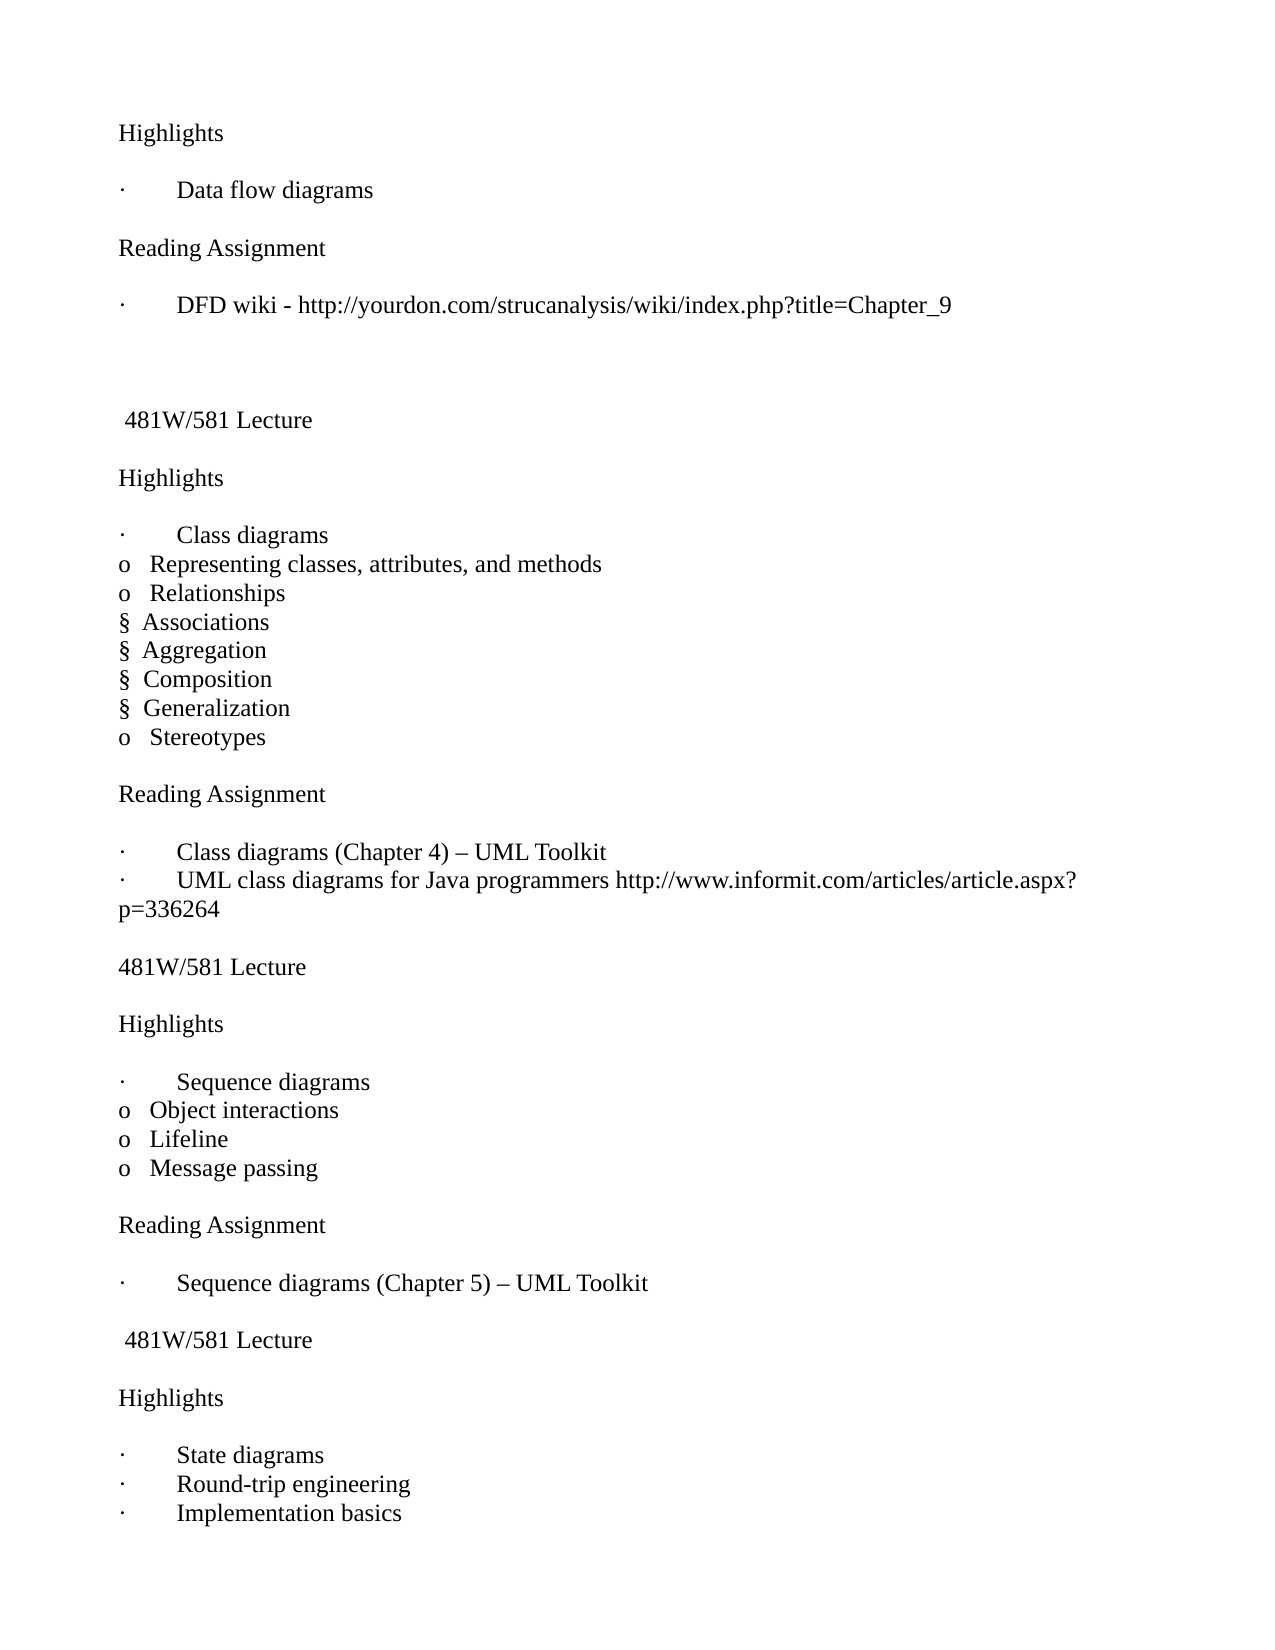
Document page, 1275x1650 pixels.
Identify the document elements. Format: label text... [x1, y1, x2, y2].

text · DFD wiki - http://yourdon.com/strucanalysis/wiki/index.php?title=Chapter_9 [118, 291, 1157, 319]
text § Generalization [118, 693, 1157, 722]
text · State diagrams [118, 1441, 1157, 1469]
text · Sequence diagrams [118, 1067, 1157, 1096]
text o Stereotypes [118, 722, 1157, 751]
text o Relationships [118, 578, 1157, 607]
text · Round-trip engineering [118, 1469, 1157, 1498]
text § Associations [118, 607, 1157, 636]
text o Object interactions [118, 1096, 1157, 1124]
text Highlights [118, 463, 1157, 492]
text Reading Assignment [118, 1211, 1157, 1239]
text 481W/581 Lecture [118, 406, 1157, 434]
text Highlights [118, 1383, 1157, 1412]
text · Class diagrams (Chapter 4) – UML Toolkit [118, 837, 1157, 866]
text Reading Assignment [118, 233, 1157, 262]
text · Implementation basics [118, 1498, 1157, 1527]
text o Message passing [118, 1153, 1157, 1182]
text · Sequence diagrams (Chapter 5) – UML Toolkit [118, 1268, 1157, 1297]
text · UML class diagrams for Java programmers http://www.informit.com/articles/article.aspx?p=336264 [118, 866, 1157, 923]
text · Data flow diagrams [118, 176, 1157, 204]
text Reading Assignment [118, 779, 1157, 808]
text · Class diagrams [118, 521, 1157, 549]
text Highlights [118, 1009, 1157, 1038]
text § Aggregation [118, 636, 1157, 664]
text § Composition [118, 664, 1157, 693]
text o Representing classes, attributes, and methods [118, 549, 1157, 578]
text Highlights [118, 118, 1157, 147]
text 481W/581 Lecture [118, 952, 1157, 981]
text o Lifeline [118, 1124, 1157, 1153]
text 481W/581 Lecture [118, 1326, 1157, 1354]
